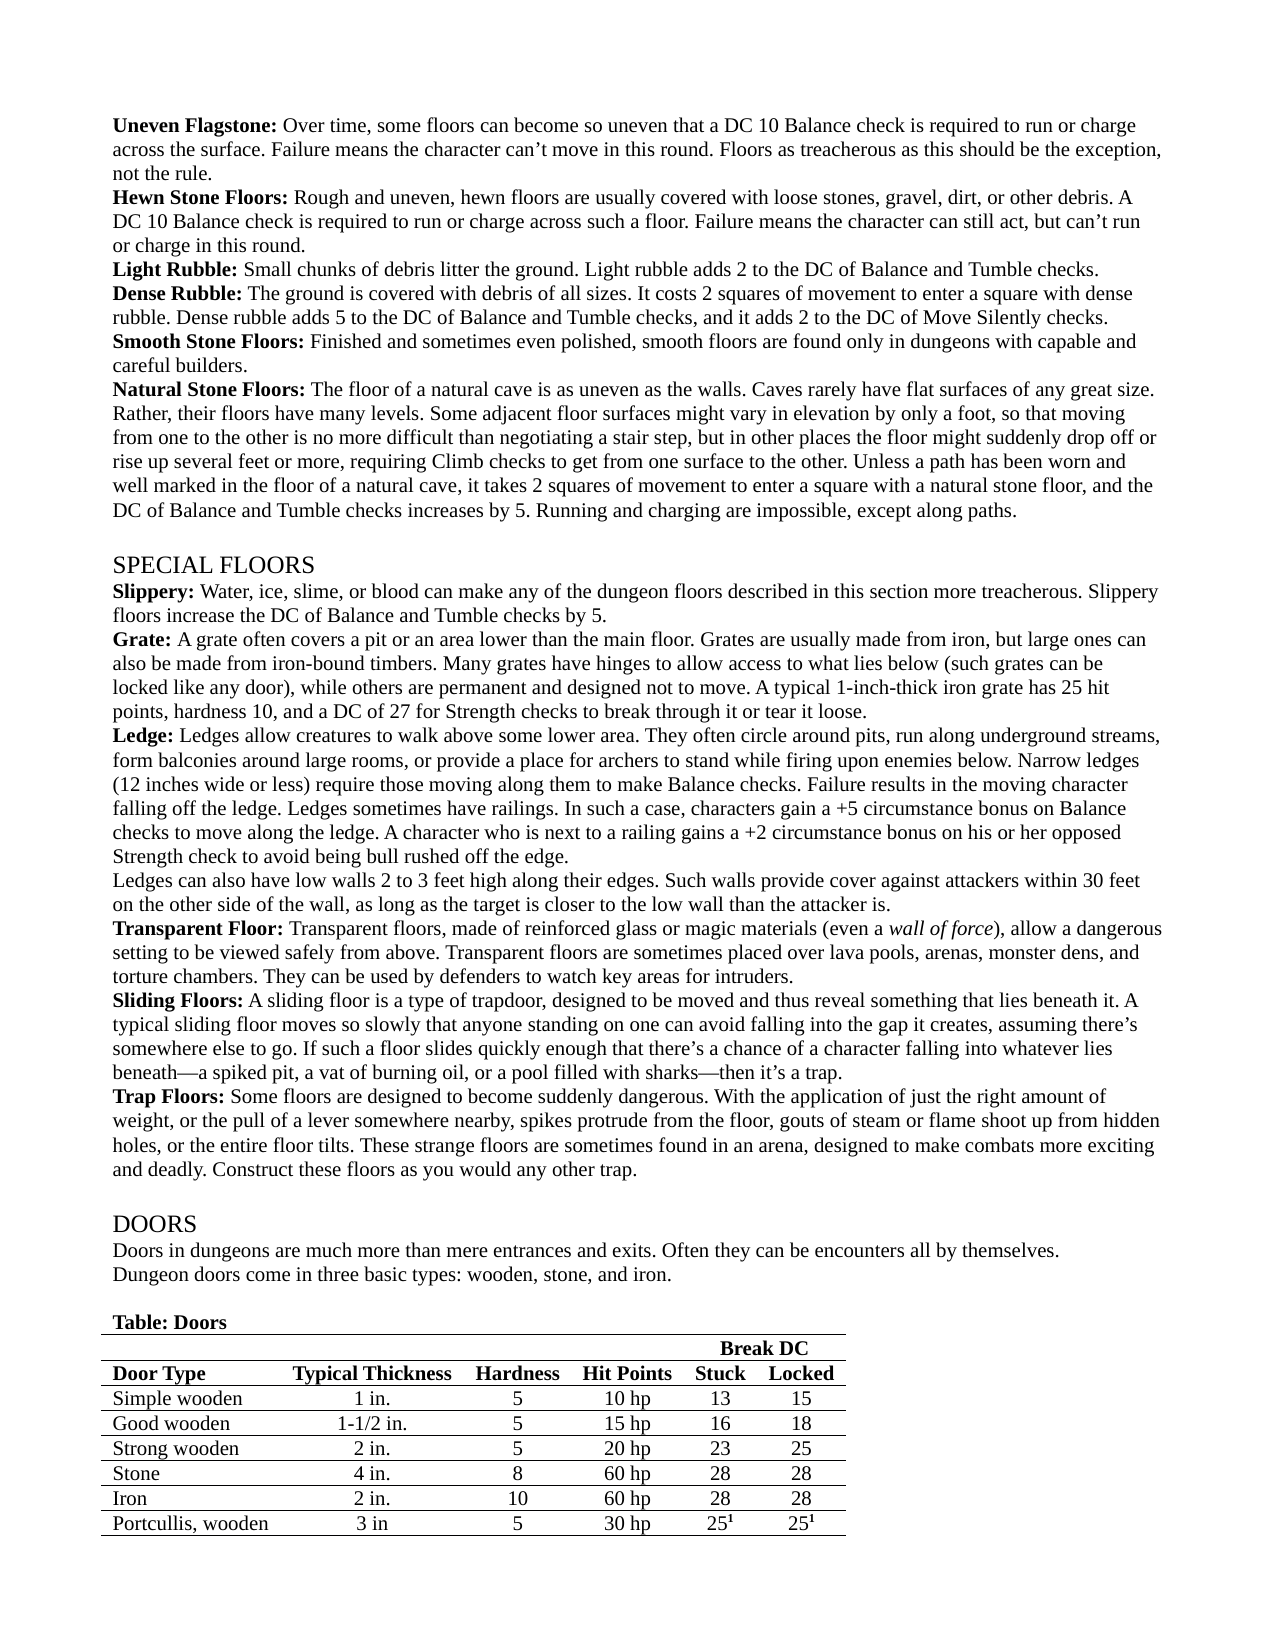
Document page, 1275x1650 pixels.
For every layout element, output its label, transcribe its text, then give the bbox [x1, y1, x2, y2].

table_cell 20 hp [571, 1436, 683, 1460]
text Transparent Floor: Transparent floors, made of reinforced glass or magic materials (even a wall of force), allow a dangerous setting to be viewed safely from above. Transparent floors are sometimes placed over lava pools, arenas, monster dens, and torture chambers. They can be used by defenders to watch key areas for intruders. [112, 916, 1162, 988]
table_cell Portcullis, wooden [101, 1511, 280, 1535]
table_cell 5 [464, 1411, 571, 1435]
table_cell Strong wooden [101, 1436, 280, 1460]
table_cell Iron [101, 1486, 280, 1510]
table_cell 5 [464, 1386, 571, 1410]
table_cell 2 in. [280, 1486, 464, 1510]
table_cell 13 [683, 1386, 757, 1410]
table_cell 251 [683, 1511, 757, 1535]
table_cell 10 hp [571, 1386, 683, 1410]
table_cell 18 [757, 1411, 846, 1435]
table_cell Stone [101, 1461, 280, 1485]
table_cell 251 [757, 1511, 846, 1535]
table_cell 8 [464, 1461, 571, 1485]
table_cell 5 [464, 1436, 571, 1460]
table_cell 16 [683, 1411, 757, 1435]
table_cell 28 [683, 1486, 757, 1510]
text Smooth Stone Floors: Finished and sometimes even polished, smooth floors are found only in dungeons with capable and careful builders. [112, 329, 1162, 377]
table_cell 1-1/2 in. [280, 1411, 464, 1435]
table_cell 3 in [280, 1511, 464, 1535]
table_cell Simple wooden [101, 1386, 280, 1410]
table_cell 25 [757, 1436, 846, 1460]
table_cell 5 [464, 1511, 571, 1535]
table_cell Stuck [683, 1361, 757, 1384]
text Dense Rubble: The ground is covered with debris of all sizes. It costs 2 squares of movement to enter a square with dense rubble. Dense rubble adds 5 to the DC of Balance and Tumble checks, and it adds 2 to the DC of Move Silently checks. [112, 281, 1162, 329]
table_cell 10 [464, 1486, 571, 1510]
table_cell 30 hp [571, 1511, 683, 1535]
table_cell Door Type [101, 1361, 280, 1384]
table_cell [464, 1335, 571, 1359]
text Trap Floors: Some floors are designed to become suddenly dangerous. With the application of just the right amount of weight, or the pull of a lever somewhere nearby, spikes protrude from the floor, gouts of steam or flame shoot up from hidden holes, or the entire floor tilts. These strange floors are sometimes found in an arena, designed to make combats more exciting and deadly. Construct these floors as you would any other trap. [112, 1084, 1162, 1181]
table_cell 4 in. [280, 1461, 464, 1485]
table_cell 28 [757, 1461, 846, 1485]
table_cell Typical Thickness [280, 1361, 464, 1384]
table_cell 15 hp [571, 1411, 683, 1435]
text Dungeon doors come in three basic types: wooden, stone, and iron. [112, 1262, 1162, 1286]
table_header Table: Doors [101, 1310, 846, 1334]
table_cell 15 [757, 1386, 846, 1410]
table_cell [101, 1335, 280, 1359]
text Sliding Floors: A sliding floor is a type of trapdoor, designed to be moved and thus reveal something that lies beneath it. A typical sliding floor moves so slowly that anyone standing on one can avoid falling into the gap it creates, assuming there’s somewhere else to go. If such a floor slides quickly enough that there’s a chance of a character falling into whatever lies beneath—a spiked pit, a vat of burning oil, or a pool filled with sharks—then it’s a trap. [112, 988, 1162, 1084]
text Ledges can also have low walls 2 to 3 feet high along their edges. Such walls provide cover against attackers within 30 feet on the other side of the wall, as long as the target is closer to the low wall than the attacker is. [112, 868, 1162, 916]
text DOORS [112, 1209, 1162, 1238]
text Ledge: Ledges allow creatures to walk above some lower area. They often circle around pits, run along underground streams, form balconies around large rooms, or provide a place for archers to stand while firing upon enemies below. Narrow ledges (12 inches wide or less) require those moving along them to make Balance checks. Failure results in the moving character [112, 723, 1162, 796]
text Natural Stone Floors: The floor of a natural cave is as uneven as the walls. Caves rarely have flat surfaces of any great size. Rather, their floors have many levels. Some adjacent floor surfaces might vary in elevation by only a foot, so that moving from one to the other is no more difficult than negotiating a stair step, but in other places the floor might suddenly drop off or rise up several feet or more, requiring Climb checks to get from one surface to the other. Unless a path has been worn and well marked in the floor of a natural cave, it takes 2 squares of movement to enter a square with a natural stone floor, and the DC of Balance and Tumble checks increases by 5. Running and charging are impossible, except along paths. [112, 377, 1162, 522]
table_cell Good wooden [101, 1411, 280, 1435]
table_cell 2 in. [280, 1436, 464, 1460]
table_cell Hardness [464, 1361, 571, 1384]
table_cell Break DC [683, 1335, 846, 1359]
text Hewn Stone Floors: Rough and uneven, hewn floors are usually covered with loose stones, gravel, dirt, or other debris. A DC 10 Balance check is required to run or charge across such a floor. Failure means the character can still act, but can’t run or charge in this round. [112, 185, 1162, 257]
table_cell [571, 1335, 683, 1359]
text Uneven Flagstone: Over time, some floors can become so uneven that a DC 10 Balance check is required to run or charge across the surface. Failure means the character can’t move in this round. Floors as treacherous as this should be the exception, not the rule. [112, 112, 1162, 185]
text Grate: A grate often covers a pit or an area lower than the main floor. Grates are usually made from iron, but large ones can also be made from iron-bound timbers. Many grates have hinges to allow access to what lies below (such grates can be locked like any door), while others are permanent and designed not to move. A typical 1-inch-thick iron grate has 25 hit points, hardness 10, and a DC of 27 for Strength checks to break through it or tear it loose. [112, 627, 1162, 723]
table_cell Hit Points [571, 1361, 683, 1384]
text Slippery: Water, ice, slime, or blood can make any of the dungeon floors described in this section more treacherous. Slippery floors increase the DC of Balance and Tumble checks by 5. [112, 579, 1162, 627]
text Light Rubble: Small chunks of debris litter the ground. Light rubble adds 2 to the DC of Balance and Tumble checks. [112, 257, 1162, 281]
table_cell [280, 1335, 464, 1359]
text falling off the ledge. Ledges sometimes have railings. In such a case, characters gain a +5 circumstance bonus on Balance checks to move along the ledge. A character who is next to a railing gains a +2 circumstance bonus on his or her opposed Strength check to avoid being bull rushed off the edge. [112, 796, 1162, 868]
table_cell Locked [757, 1361, 846, 1384]
table_cell 23 [683, 1436, 757, 1460]
text SPECIAL FLOORS [112, 550, 1162, 579]
text Doors in dungeons are much more than mere entrances and exits. Often they can be encounters all by themselves. [112, 1238, 1162, 1262]
table_cell 28 [757, 1486, 846, 1510]
table_cell 28 [683, 1461, 757, 1485]
table_cell 1 in. [280, 1386, 464, 1410]
table_cell 60 hp [571, 1461, 683, 1485]
table_cell 60 hp [571, 1486, 683, 1510]
